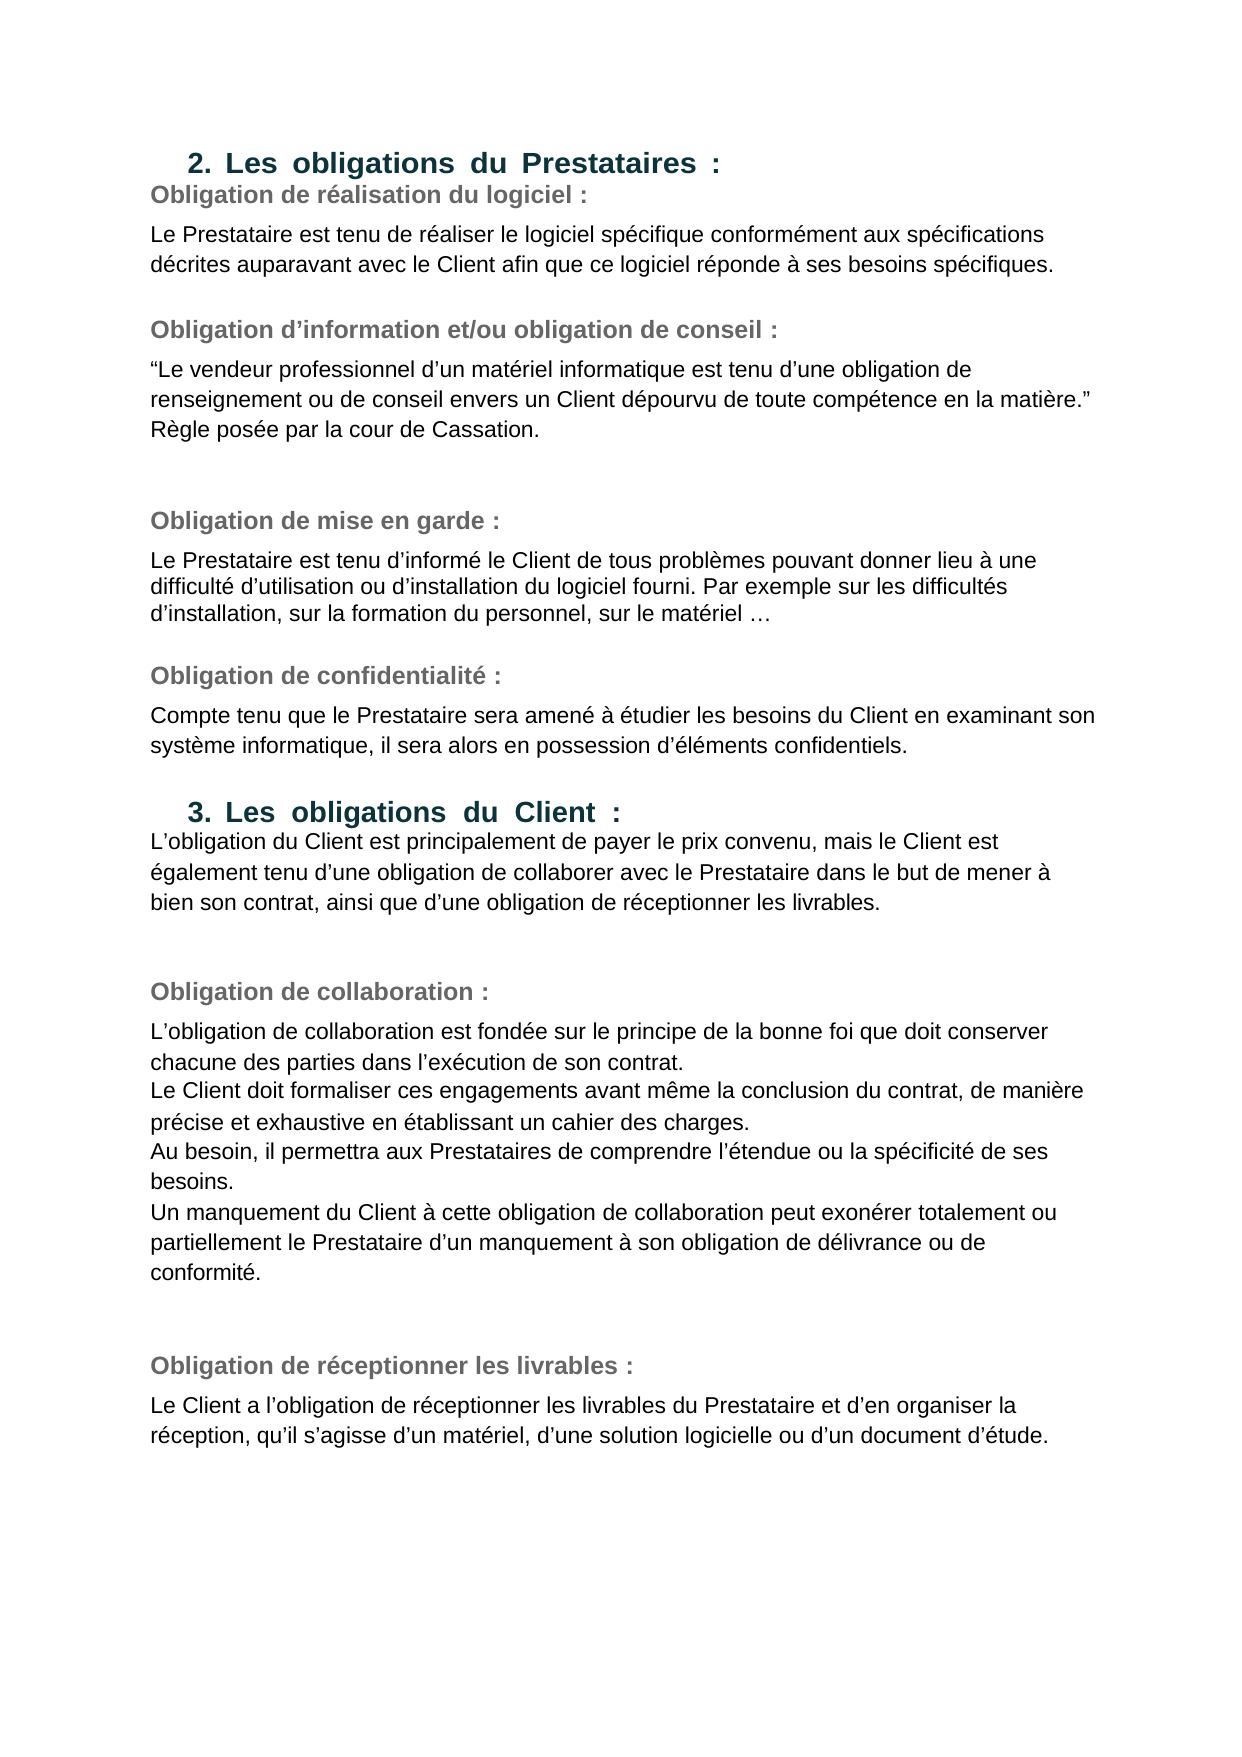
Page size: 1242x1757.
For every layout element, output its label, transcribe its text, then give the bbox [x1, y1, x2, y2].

subtitle Les obligations du Prestataires : [187, 146, 1102, 180]
text L’obligation du Client est principalement de payer le prix convenu, mais le Client est également tenu d’une obligation de collaborer avec le Prestataire dans le but de mener à bien son contrat, ainsi que d’une obligation de réceptionner les livrables. [150, 828, 1090, 915]
subtitle Obligation d’information et/ou obligation de conseil : [150, 314, 1102, 343]
text Compte tenu que le Prestataire sera amené à étudier les besoins du Client en examinant son système informatique, il sera alors en possession d’éléments confidentiels. [150, 702, 1102, 758]
subtitle Obligation de confidentialité : [150, 661, 1102, 690]
subtitle Obligation de collaboration : [150, 977, 1102, 1006]
text Le Prestataire est tenu d’informé le Client de tous problèmes pouvant donner lieu à une difficulté d’utilisation ou d’installation du logiciel fourni. Par exemple sur les difficultés d’installation, sur la formation du personnel, sur le matériel … [150, 547, 1102, 626]
text précise et exhaustive en établissant un cahier des charges. [150, 1108, 1102, 1135]
text Le Client doit formaliser ces engagements avant même la conclusion du contrat, de manière [150, 1079, 1102, 1103]
text Le Client a l’obligation de réceptionner les livrables du Prestataire et d’en organiser la réception, qu’il s’agisse d’un matériel, d’une solution logicielle ou d’un document d’étude. [150, 1392, 1079, 1448]
text Au besoin, il permettra aux Prestataires de comprendre l’étendue ou la spécificité de ses besoins. [150, 1138, 1102, 1194]
subtitle Obligation de mise en garde : [150, 506, 1102, 534]
text L’obligation de collaboration est fondée sur le principe de la bonne foi que doit conserver chacune des parties dans l’exécution de son contrat. [150, 1018, 1102, 1075]
text Un manquement du Client à cette obligation de collaboration peut exonérer totalement ou partiellement le Prestataire d’un manquement à son obligation de délivrance ou de conformité. [150, 1199, 1090, 1286]
subtitle Les obligations du Client : [187, 795, 1102, 828]
text Le Prestataire est tenu de réaliser le logiciel spécifique conformément aux spécifications décrites auparavant avec le Client afin que ce logiciel réponde à ses besoins spécifiques. [150, 221, 1102, 278]
text “Le vendeur professionnel d’un matériel informatique est tenu d’une obligation de renseignement ou de conseil envers un Client dépourvu de toute compétence en la matière.” Règle posée par la cour de Cassation. [150, 356, 1102, 442]
subtitle Obligation de réceptionner les livrables : [150, 1351, 1102, 1379]
subtitle Obligation de réalisation du logiciel : [150, 180, 1102, 208]
